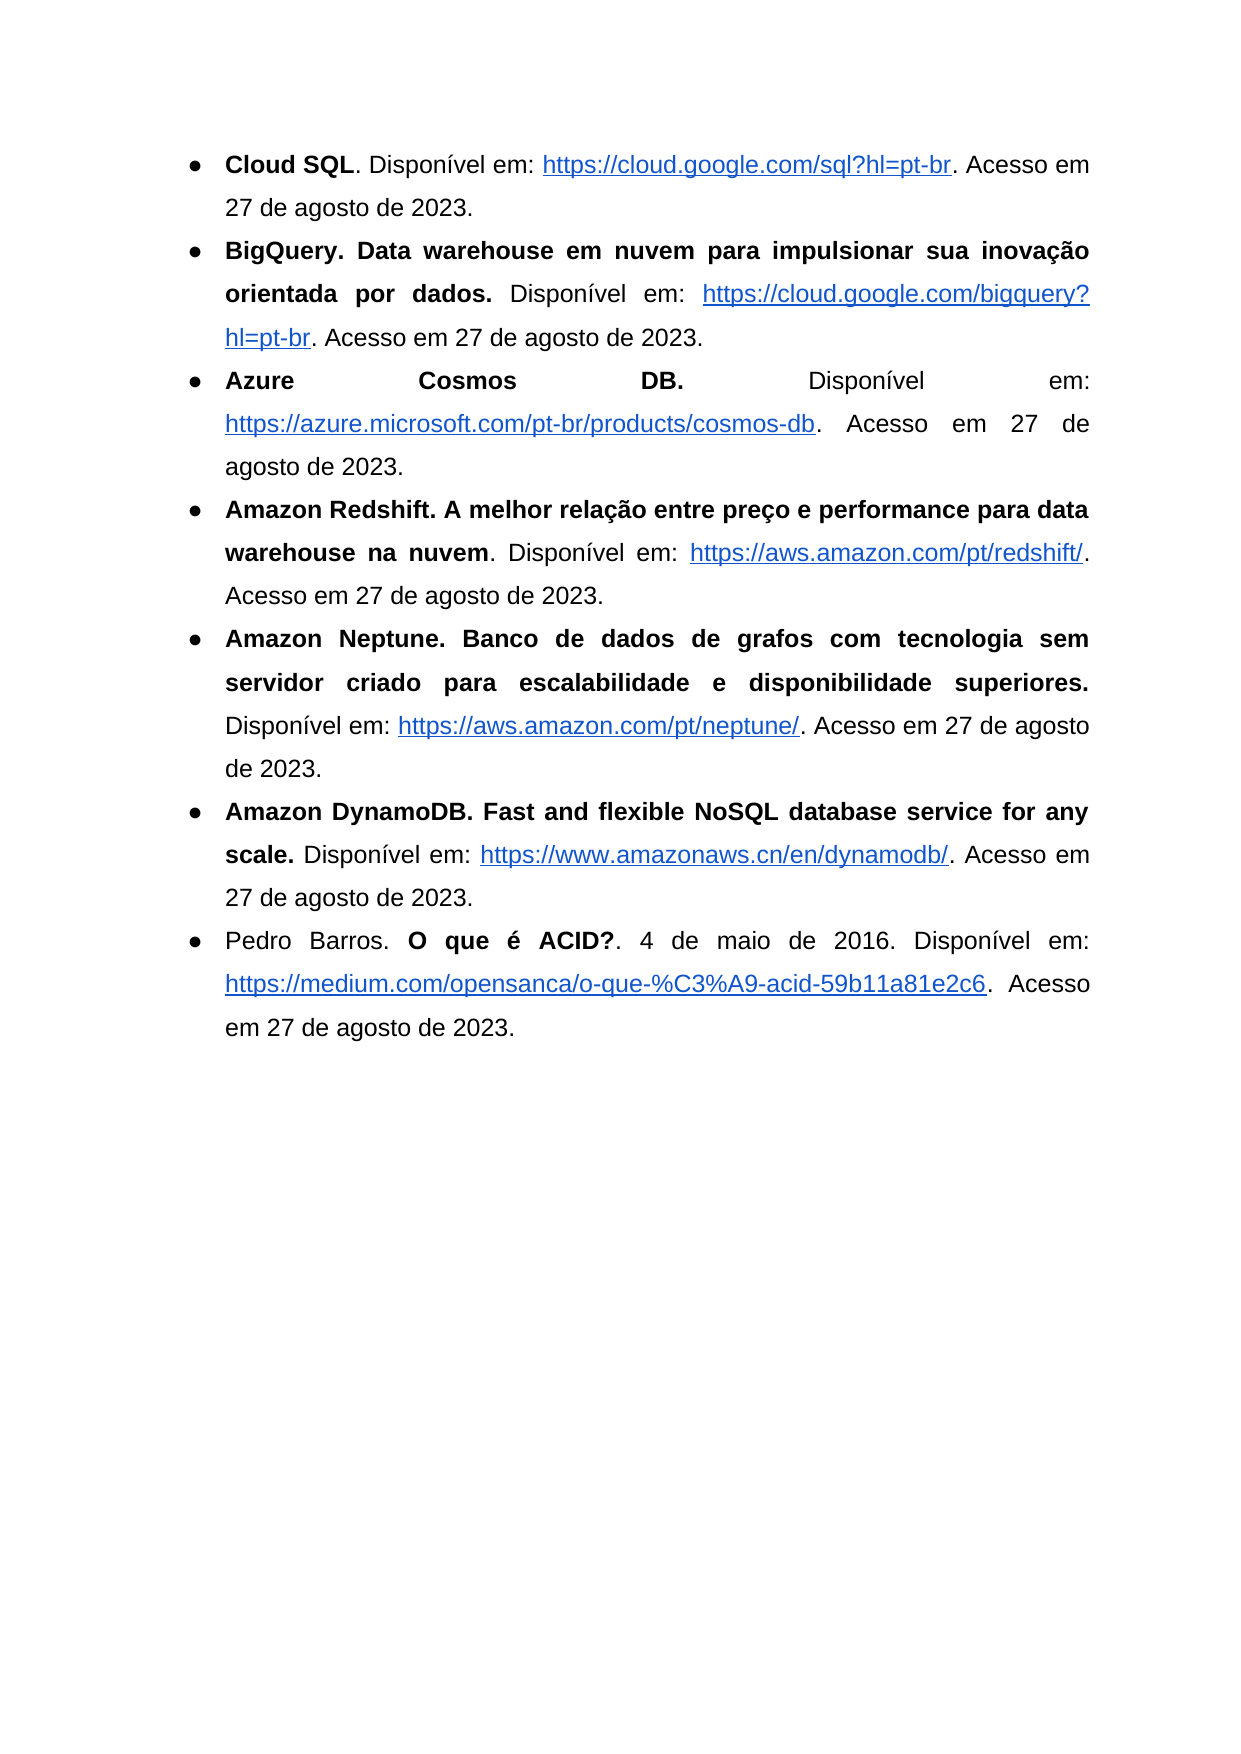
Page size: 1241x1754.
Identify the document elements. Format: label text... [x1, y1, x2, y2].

list Azure Cosmos DB. Disponível em: https://azure.microsoft.com/pt-br/products/cosmos-db. Acesso em 27 de agosto de 2023. [187, 366, 1090, 481]
list Amazon Neptune. Banco de dados de grafos com tecnologia sem servidor criado para escalabilidade e disponibilidade superiores. Disponível em: https://aws.amazon.com/pt/neptune/. Acesso em 27 de agosto de 2023. [187, 624, 1090, 782]
list BigQuery. Data warehouse em nuvem para impulsionar sua inovação orientada por dados. Disponível em: https://cloud.google.com/bigquery?hl=pt-br. Acesso em 27 de agosto de 2023. [187, 236, 1090, 351]
list Amazon Redshift. A melhor relação entre preço e performance para data warehouse na nuvem. Disponível em: https://aws.amazon.com/pt/redshift/. Acesso em 27 de agosto de 2023. [187, 495, 1090, 610]
list Pedro Barros. O que é ACID?. 4 de maio de 2016. Disponível em: https://medium.com/opensanca/o-que-%C3%A9-acid-59b11a81e2c6. Acesso em 27 de agosto de 2023. [187, 926, 1090, 1041]
list Amazon DynamoDB. Fast and flexible NoSQL database service for any scale. Disponível em: https://www.amazonaws.cn/en/dynamodb/. Acesso em 27 de agosto de 2023. [187, 797, 1090, 912]
list Cloud SQL. Disponível em: https://cloud.google.com/sql?hl=pt-br. Acesso em 27 de agosto de 2023. [187, 150, 1090, 222]
